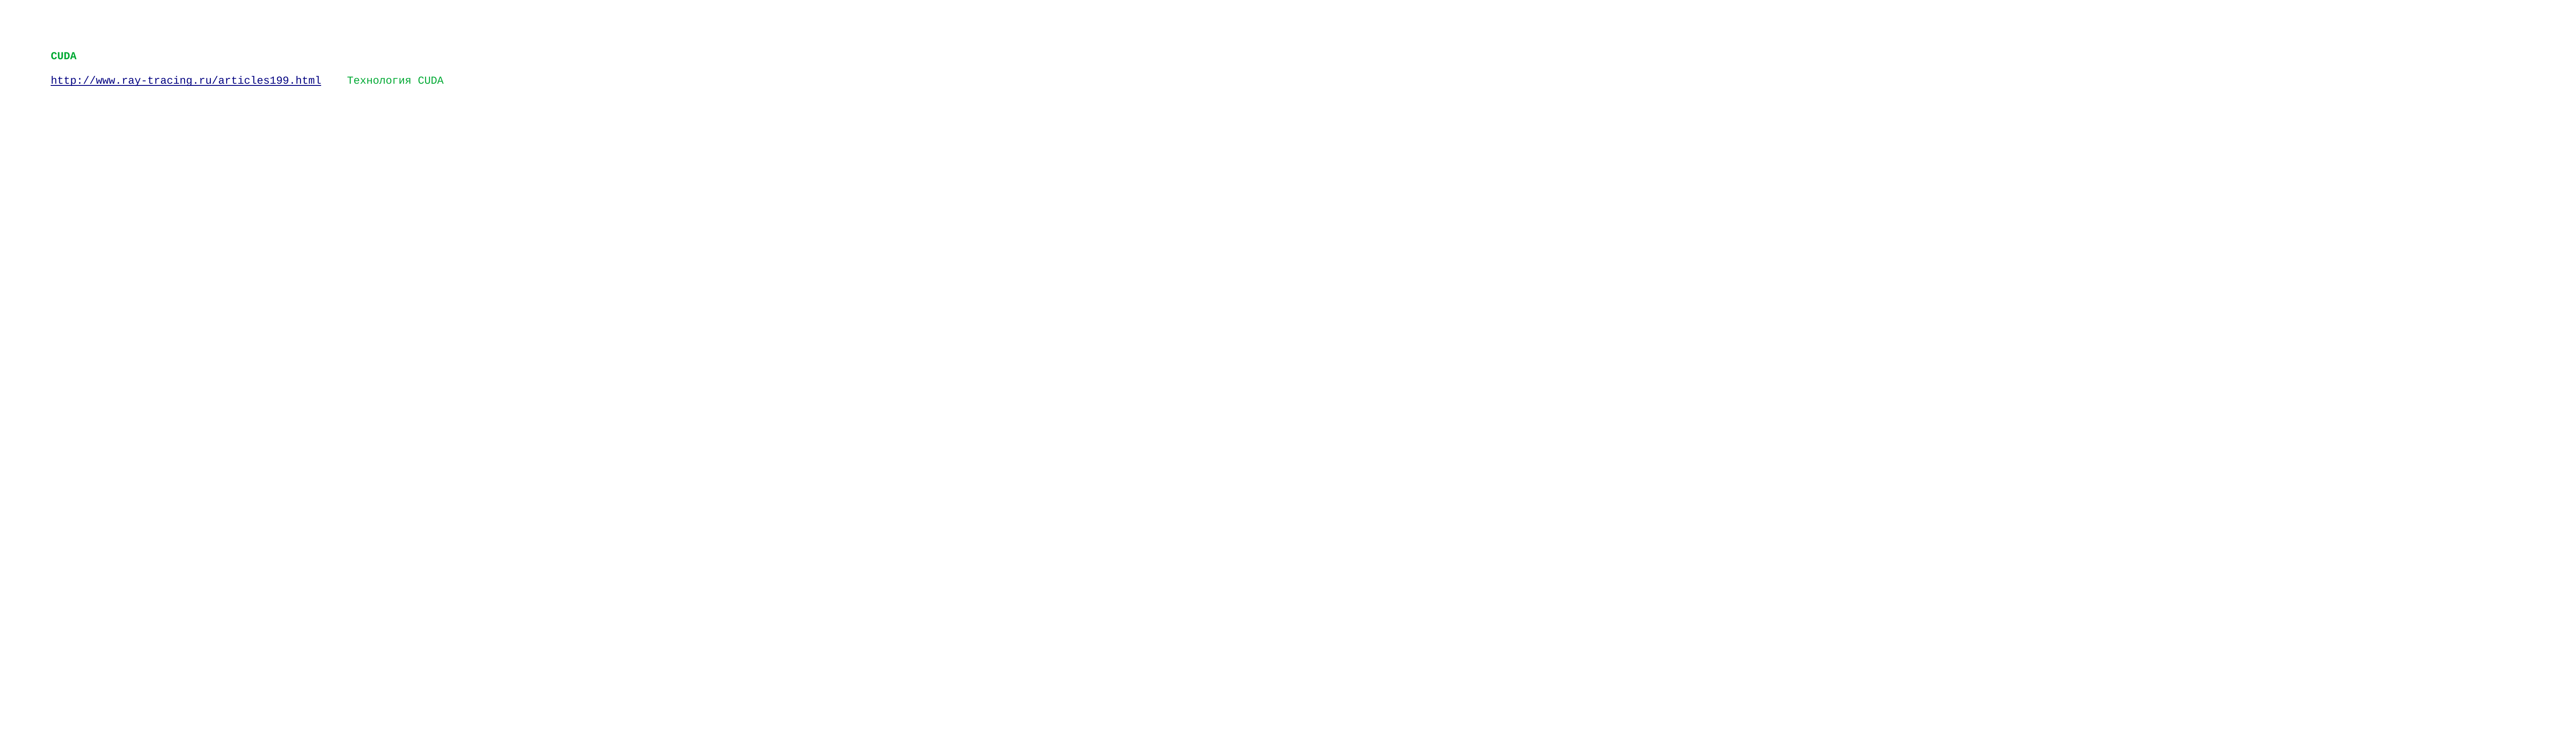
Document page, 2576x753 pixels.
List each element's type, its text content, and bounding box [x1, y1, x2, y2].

text CUDA [51, 51, 2525, 63]
text http://www.ray-tracing.ru/articles199.html Технология CUDA [51, 75, 2525, 87]
